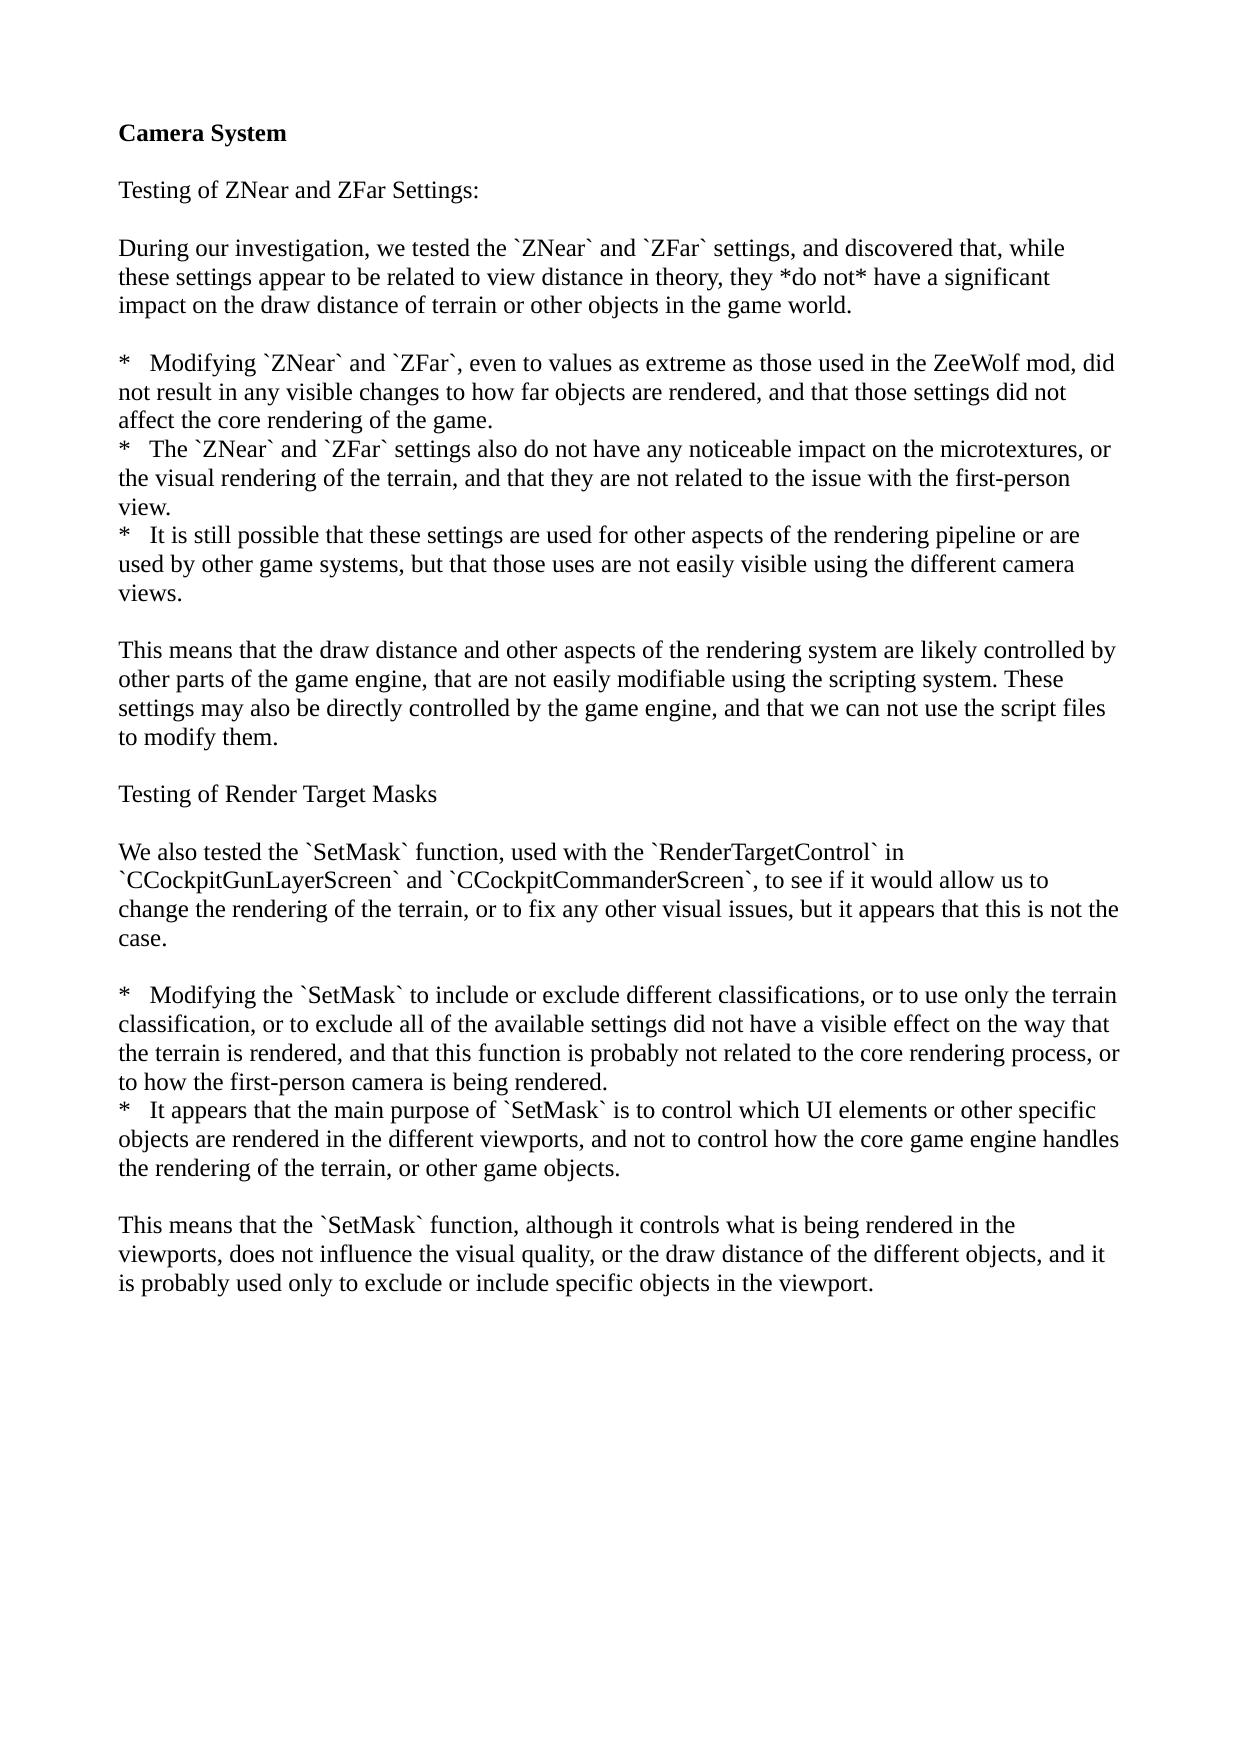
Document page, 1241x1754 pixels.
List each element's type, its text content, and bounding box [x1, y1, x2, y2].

text * The `ZNear` and `ZFar` settings also do not have any noticeable impact on the microtextures, or the visual rendering of the terrain, and that they are not related to the issue with the first-person view. [118, 434, 1122, 521]
text This means that the `SetMask` function, although it controls what is being rendered in the viewports, does not influence the visual quality, or the draw distance of the different objects, and it is probably used only to exclude or include specific objects in the viewport. [118, 1211, 1122, 1297]
text * Modifying `ZNear` and `ZFar`, even to values as extreme as those used in the ZeeWolf mod, did not result in any visible changes to how far objects are rendered, and that those settings did not affect the core rendering of the game. [118, 348, 1122, 434]
text * It appears that the main purpose of `SetMask` is to control which UI elements or other specific objects are rendered in the different viewports, and not to control how the core game engine handles the rendering of the terrain, or other game objects. [118, 1096, 1122, 1182]
text During our investigation, we tested the `ZNear` and `ZFar` settings, and discovered that, while these settings appear to be related to view distance in theory, they *do not* have a significant impact on the draw distance of terrain or other objects in the game world. [118, 233, 1122, 319]
text We also tested the `SetMask` function, used with the `RenderTargetControl` in `CCockpitGunLayerScreen` and `CCockpitCommanderScreen`, to see if it would allow us to change the rendering of the terrain, or to fix any other visual issues, but it appears that this is not the case. [118, 837, 1122, 952]
text Camera System [118, 118, 1122, 147]
text Testing of ZNear and ZFar Settings: [118, 176, 1122, 204]
text * It is still possible that these settings are used for other aspects of the rendering pipeline or are used by other game systems, but that those uses are not easily visible using the different camera views. [118, 521, 1122, 607]
text * Modifying the `SetMask` to include or exclude different classifications, or to use only the terrain classification, or to exclude all of the available settings did not have a visible effect on the way that the terrain is rendered, and that this function is probably not related to the core rendering process, or to how the first-person camera is being rendered. [118, 981, 1122, 1096]
text Testing of Render Target Masks [118, 779, 1122, 808]
text This means that the draw distance and other aspects of the rendering system are likely controlled by other parts of the game engine, that are not easily modifiable using the scripting system. These settings may also be directly controlled by the game engine, and that we can not use the script files to modify them. [118, 636, 1122, 751]
